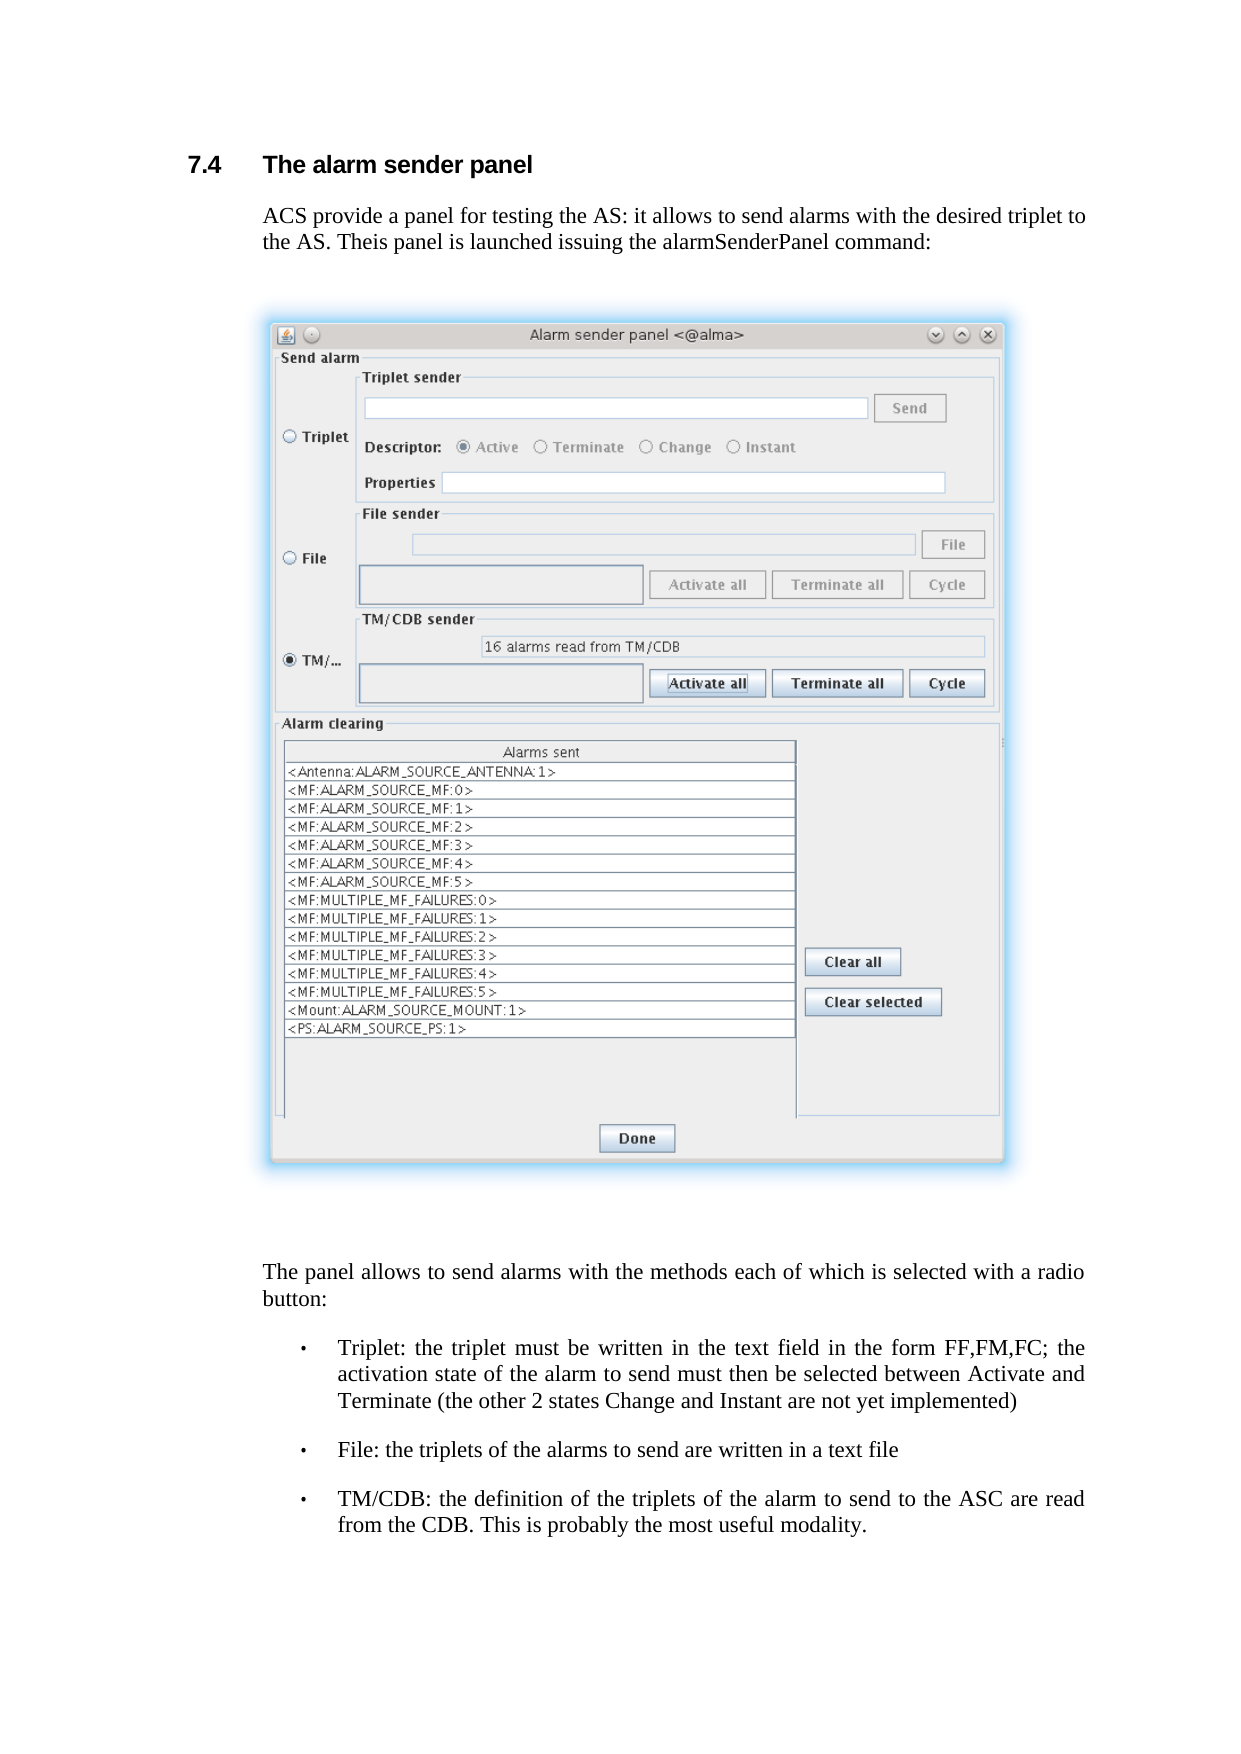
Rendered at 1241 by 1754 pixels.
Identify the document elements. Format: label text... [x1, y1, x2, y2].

list Triplet: the triplet must be written in the text field in the form FF,FM,FC; the activation state of the alarm to send must then be selected between Activate and Terminate (the other 2 states Change and Instant are not yet implemented) [300, 1334, 1087, 1413]
subtitle The alarm sender panel [187, 150, 1087, 179]
text ACS provide a panel for testing the AS: it allows to send alarms with the desired triplet to the AS. Theis panel is launched issuing the alarmSenderPanel command: [262, 202, 1087, 254]
list TM/CDB: the definition of the triplets of the alarm to send to the ASC are read from the CDB. This is probably the most useful modality. [300, 1485, 1087, 1538]
list File: the triplets of the alarms to send are written in a text file [300, 1436, 1087, 1462]
text The panel allows to send alarms with the methods each of which is selected with a radio button: [262, 1258, 1087, 1311]
picture [225, 277, 1050, 1209]
